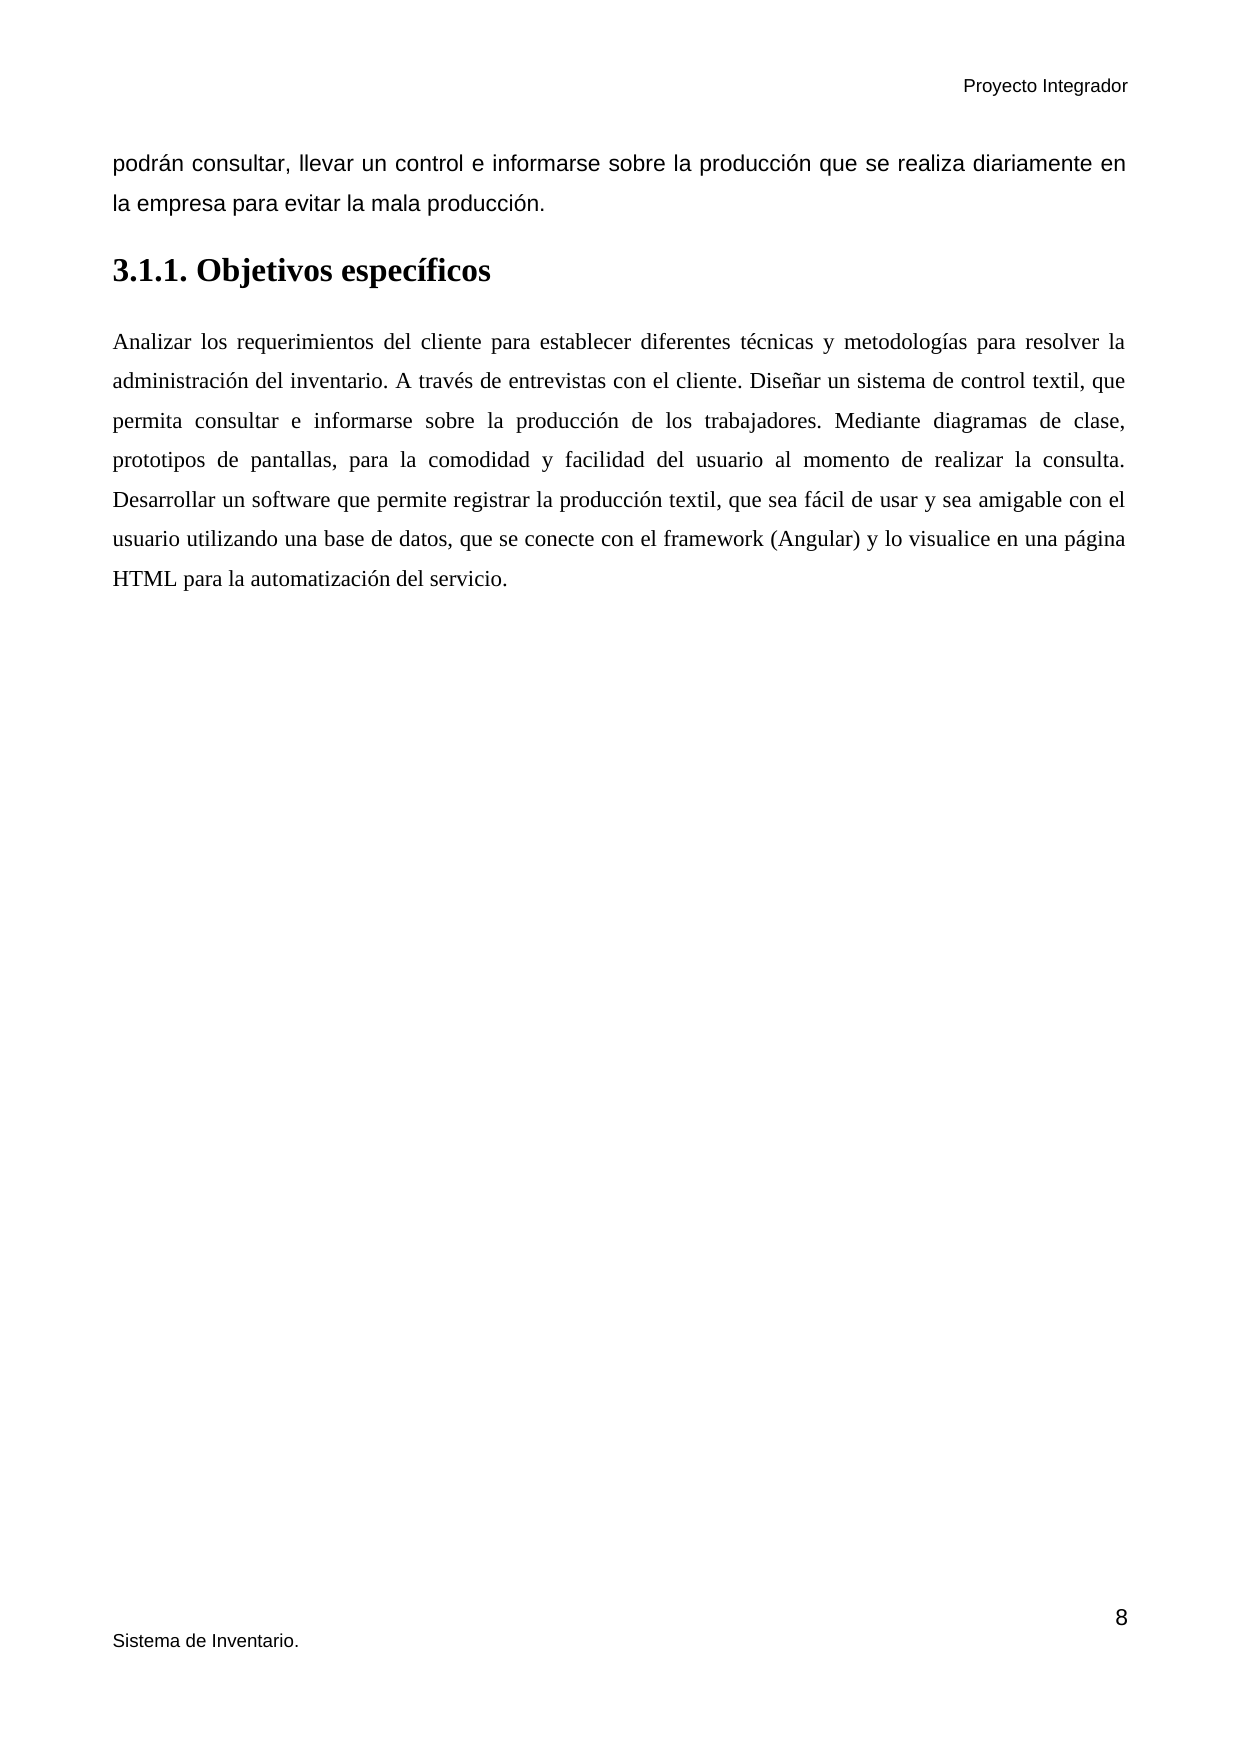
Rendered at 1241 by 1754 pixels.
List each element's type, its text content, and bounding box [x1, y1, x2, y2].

text Analizar los requerimientos del cliente para establecer diferentes técnicas y metodologías para resolver la administración del inventario. A través de entrevistas con el cliente. Diseñar un sistema de control textil, que permita consultar e informarse sobre la producción de los trabajadores. Mediante diagramas de clase, prototipos de pantallas, para la comodidad y facilidad del usuario al momento de realizar la consulta. Desarrollar un software que permite registrar la producción textil, que sea fácil de usar y sea amigable con el usuario utilizando una base de datos, que se conecte con el framework (Angular) y lo visualice en una página HTML para la automatización del servicio. [112, 328, 1128, 591]
text podrán consultar, llevar un control e informarse sobre la producción que se realiza diariamente en la empresa para evitar la mala producción. [112, 150, 1128, 216]
text 3.1.1. Objetivos específicos [112, 250, 1128, 288]
